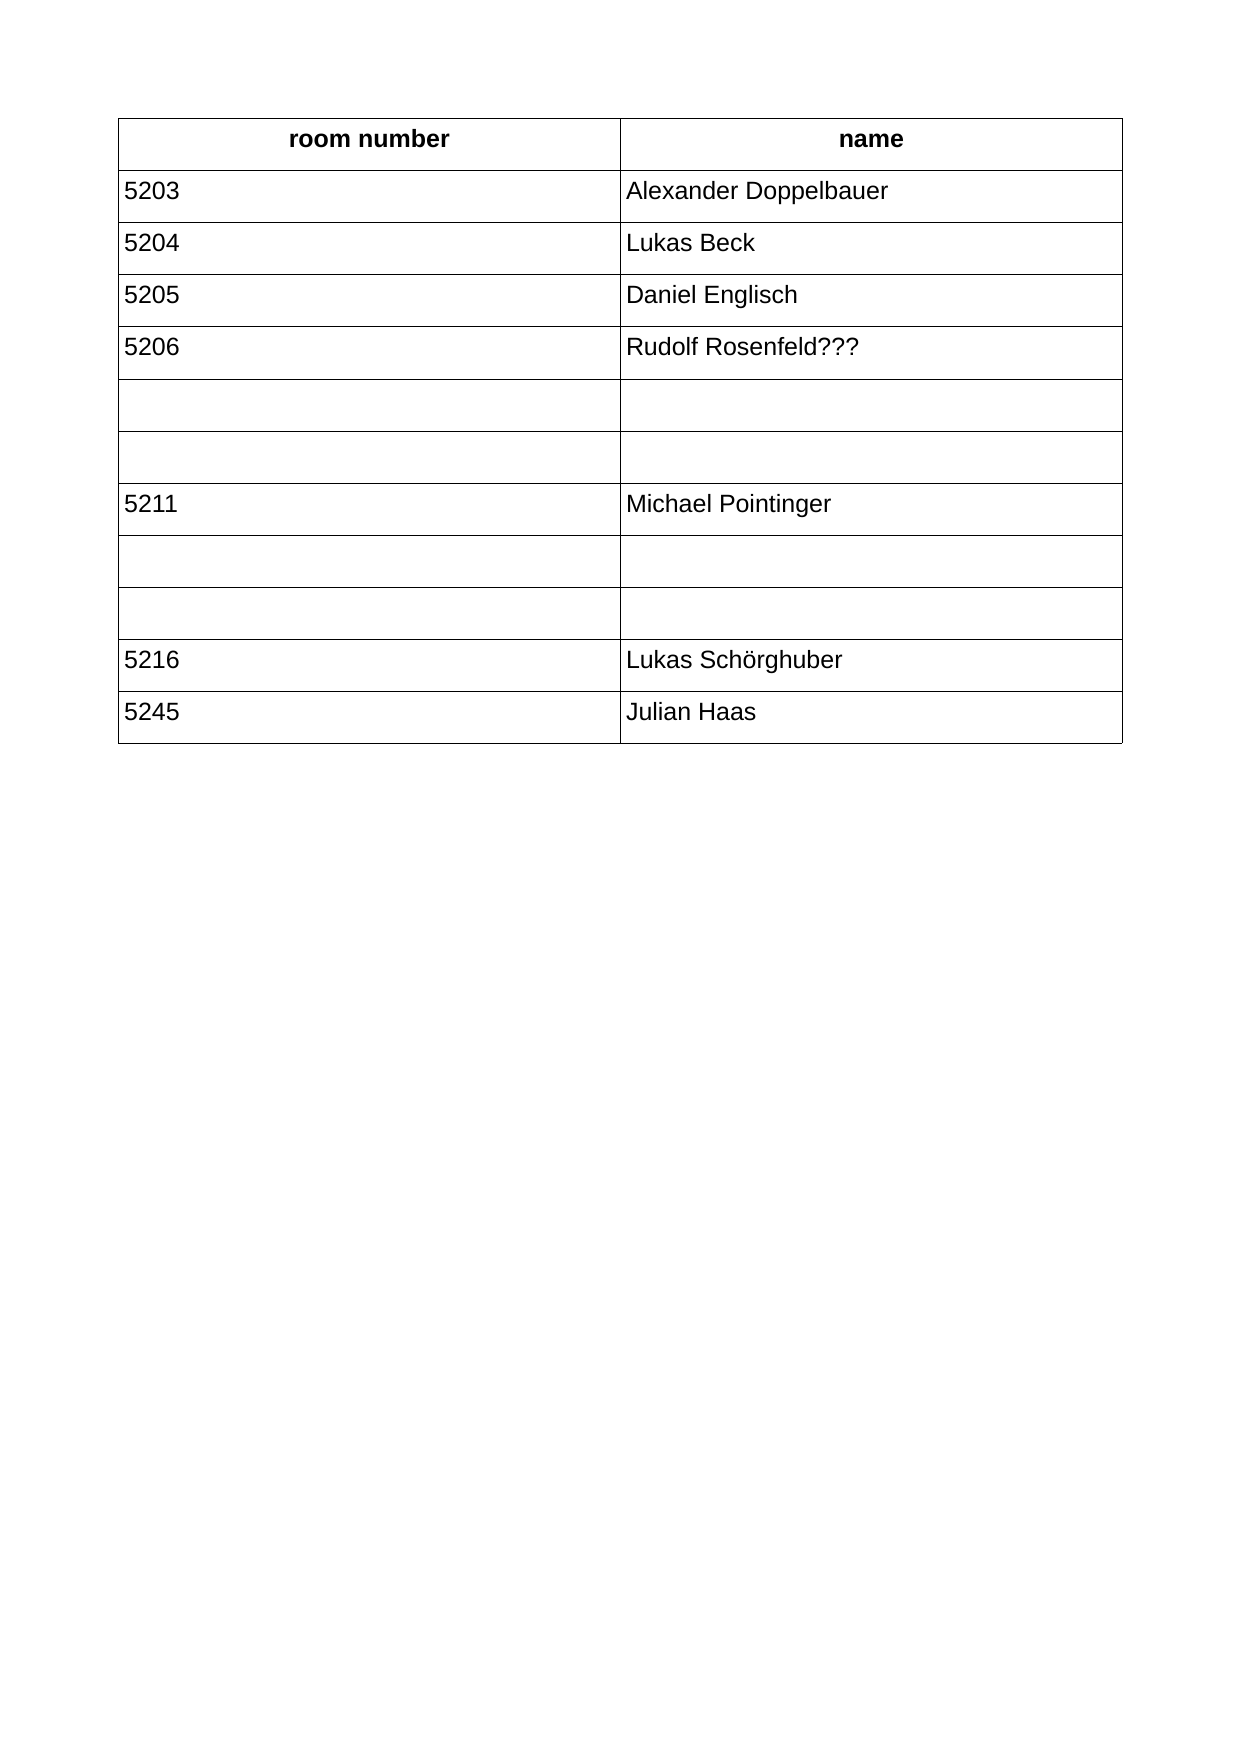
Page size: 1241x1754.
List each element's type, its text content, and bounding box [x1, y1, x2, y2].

table_cell Lukas Schörghuber [621, 640, 1122, 691]
table_cell Alexander Doppelbauer [621, 171, 1122, 222]
table_cell Michael Pointinger [621, 484, 1122, 535]
table_cell Julian Haas [621, 692, 1122, 743]
table_cell [119, 432, 620, 483]
table_cell [621, 588, 1122, 639]
table_cell Daniel Englisch [621, 275, 1122, 326]
table_cell [119, 536, 620, 587]
table_cell 5205 [119, 275, 620, 326]
table_cell Rudolf Rosenfeld??? [621, 327, 1122, 378]
table_cell 5245 [119, 692, 620, 743]
table_header room number [119, 119, 620, 170]
table_cell 5211 [119, 484, 620, 535]
table_cell [119, 380, 620, 431]
table_cell 5216 [119, 640, 620, 691]
table_cell [621, 536, 1122, 587]
table_cell [621, 380, 1122, 431]
table_cell [119, 588, 620, 639]
table_cell 5206 [119, 327, 620, 378]
table_cell 5204 [119, 223, 620, 274]
table_cell [621, 432, 1122, 483]
table_cell 5203 [119, 171, 620, 222]
table_cell Lukas Beck [621, 223, 1122, 274]
table_header name [621, 119, 1122, 170]
